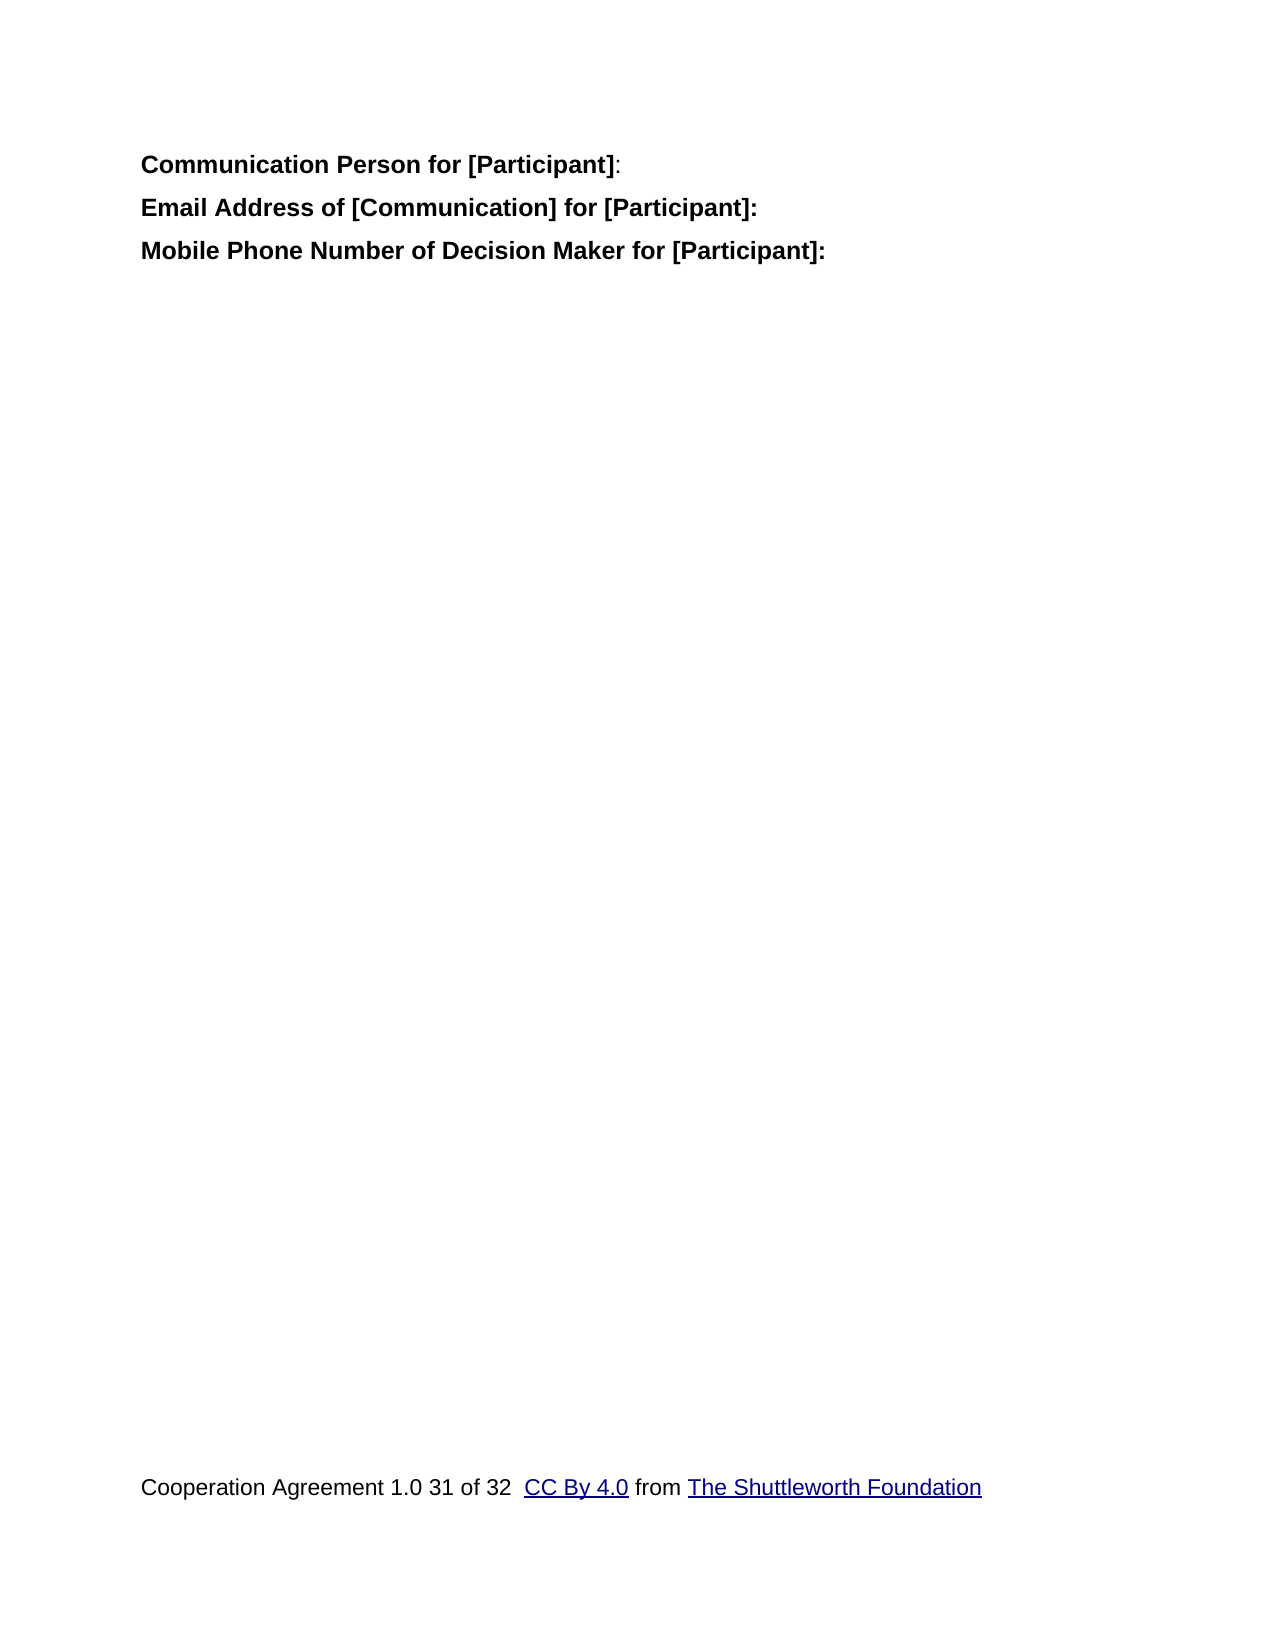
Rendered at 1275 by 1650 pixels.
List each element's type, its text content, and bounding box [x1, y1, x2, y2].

text Mobile Phone Number of Decision Maker for [Participant]: [141, 236, 1125, 265]
text Communication Person for [Participant]: [141, 150, 1125, 179]
text Email Address of [Communication] for [Participant]: [141, 193, 1125, 222]
